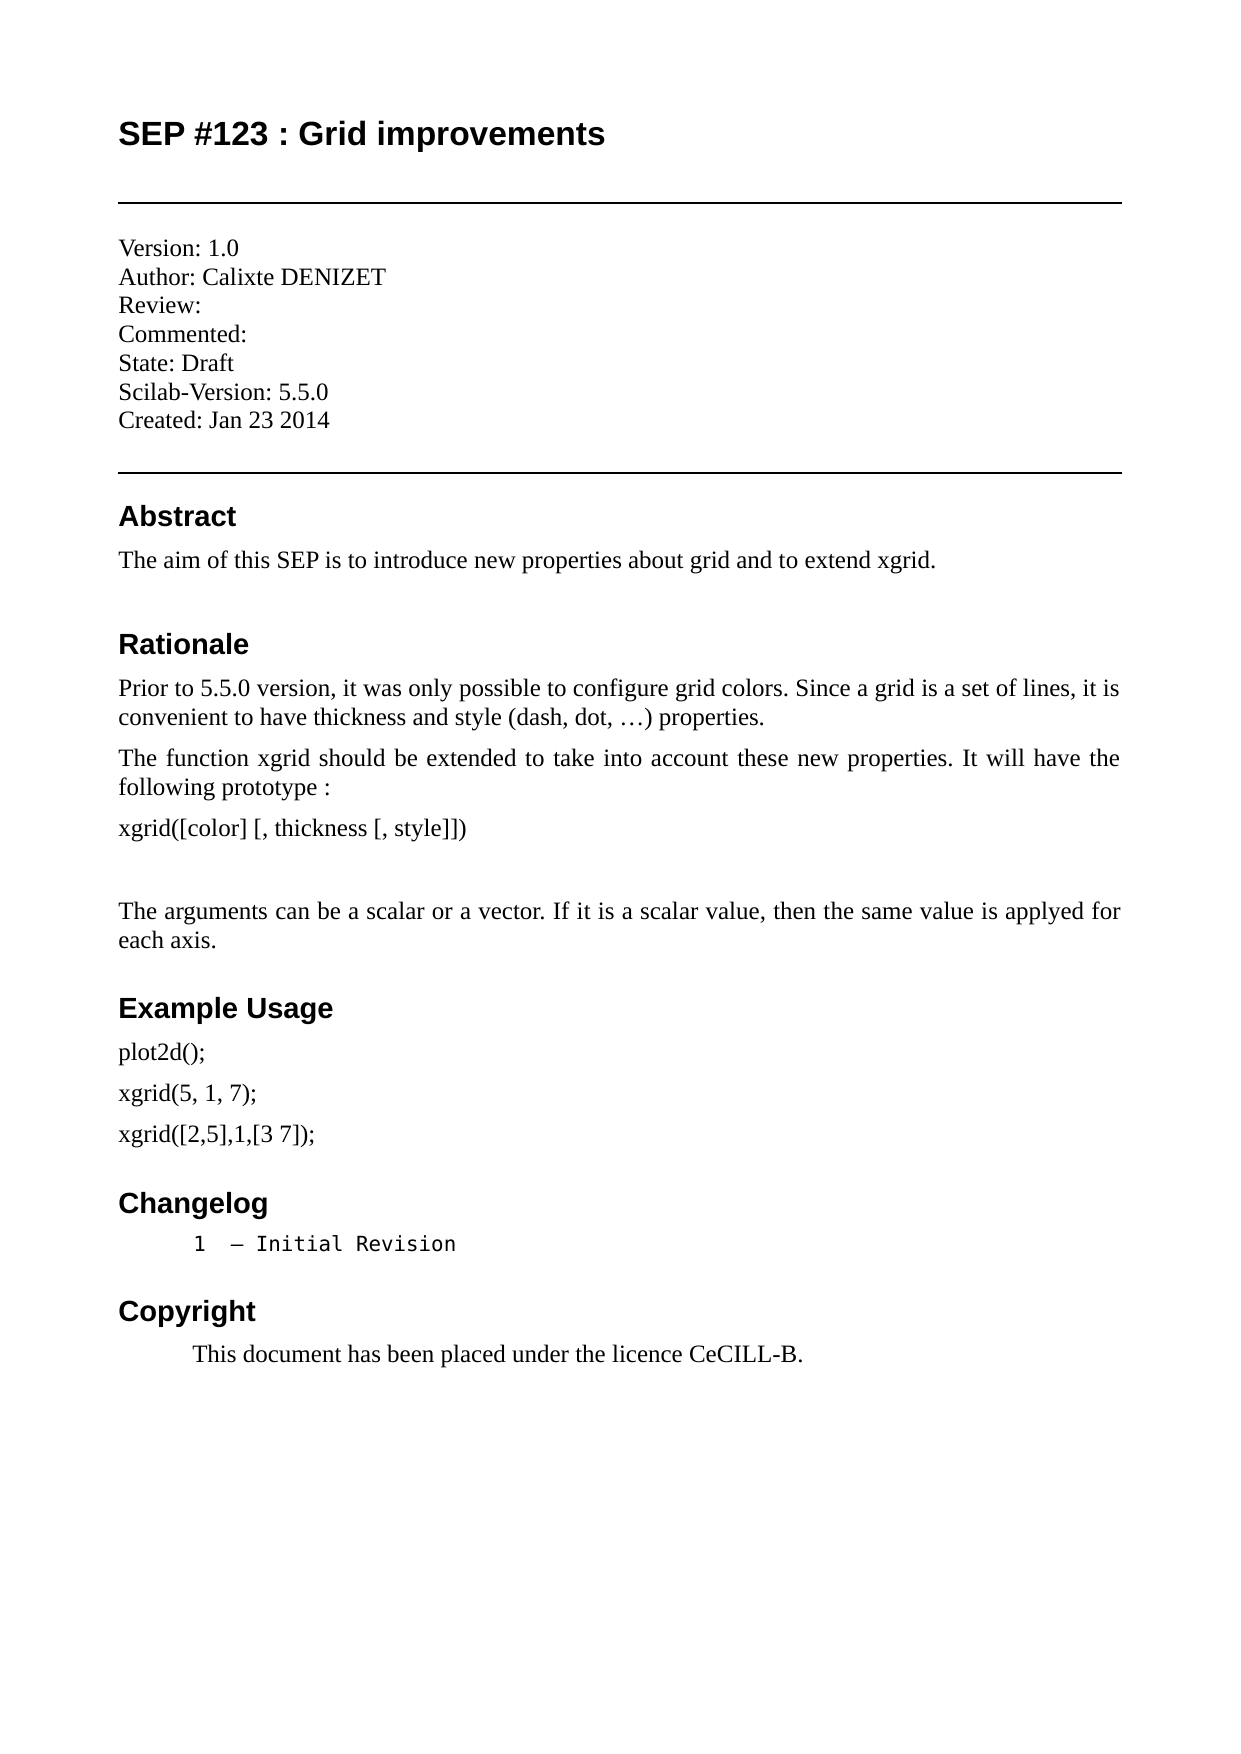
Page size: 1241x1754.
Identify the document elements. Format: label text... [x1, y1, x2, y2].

text The function xgrid should be extended to take into account these new properties. It will have the following prototype : [118, 743, 1122, 801]
subtitle Abstract [118, 499, 1122, 532]
text State: Draft [118, 348, 1122, 377]
text Scilab-Version: 5.5.0 [118, 377, 1122, 406]
text Review: [118, 291, 1122, 319]
list – Initial Revision [193, 1232, 1122, 1256]
text xgrid([2,5],1,[3 7]); [118, 1119, 1122, 1148]
subtitle SEP #123 : Grid improvements [118, 113, 1122, 152]
text The arguments can be a scalar or a vector. If it is a scalar value, then the same value is applyed for each axis. [118, 896, 1122, 953]
subtitle Example Usage [118, 991, 1122, 1024]
text This document has been placed under the licence CeCILL-B. [118, 1339, 1122, 1368]
subtitle Changelog [118, 1186, 1122, 1219]
text The aim of this SEP is to introduce new properties about grid and to extend xgrid. [118, 545, 1122, 574]
text Commented: [118, 319, 1122, 348]
subtitle Copyright [118, 1293, 1122, 1327]
text xgrid([color] [, thickness [, style]]) [118, 813, 1122, 842]
text Created: Jan 23 2014 [118, 406, 1122, 434]
text Version: 1.0 [118, 233, 1122, 262]
text plot2d(); [118, 1037, 1122, 1066]
subtitle Rationale [118, 627, 1122, 661]
text Prior to 5.5.0 version, it was only possible to configure grid colors. Since a grid is a set of lines, it is convenient to have thickness and style (dash, dot, …) properties. [118, 673, 1122, 731]
text Author: Calixte DENIZET [118, 262, 1122, 291]
text xgrid(5, 1, 7); [118, 1078, 1122, 1107]
